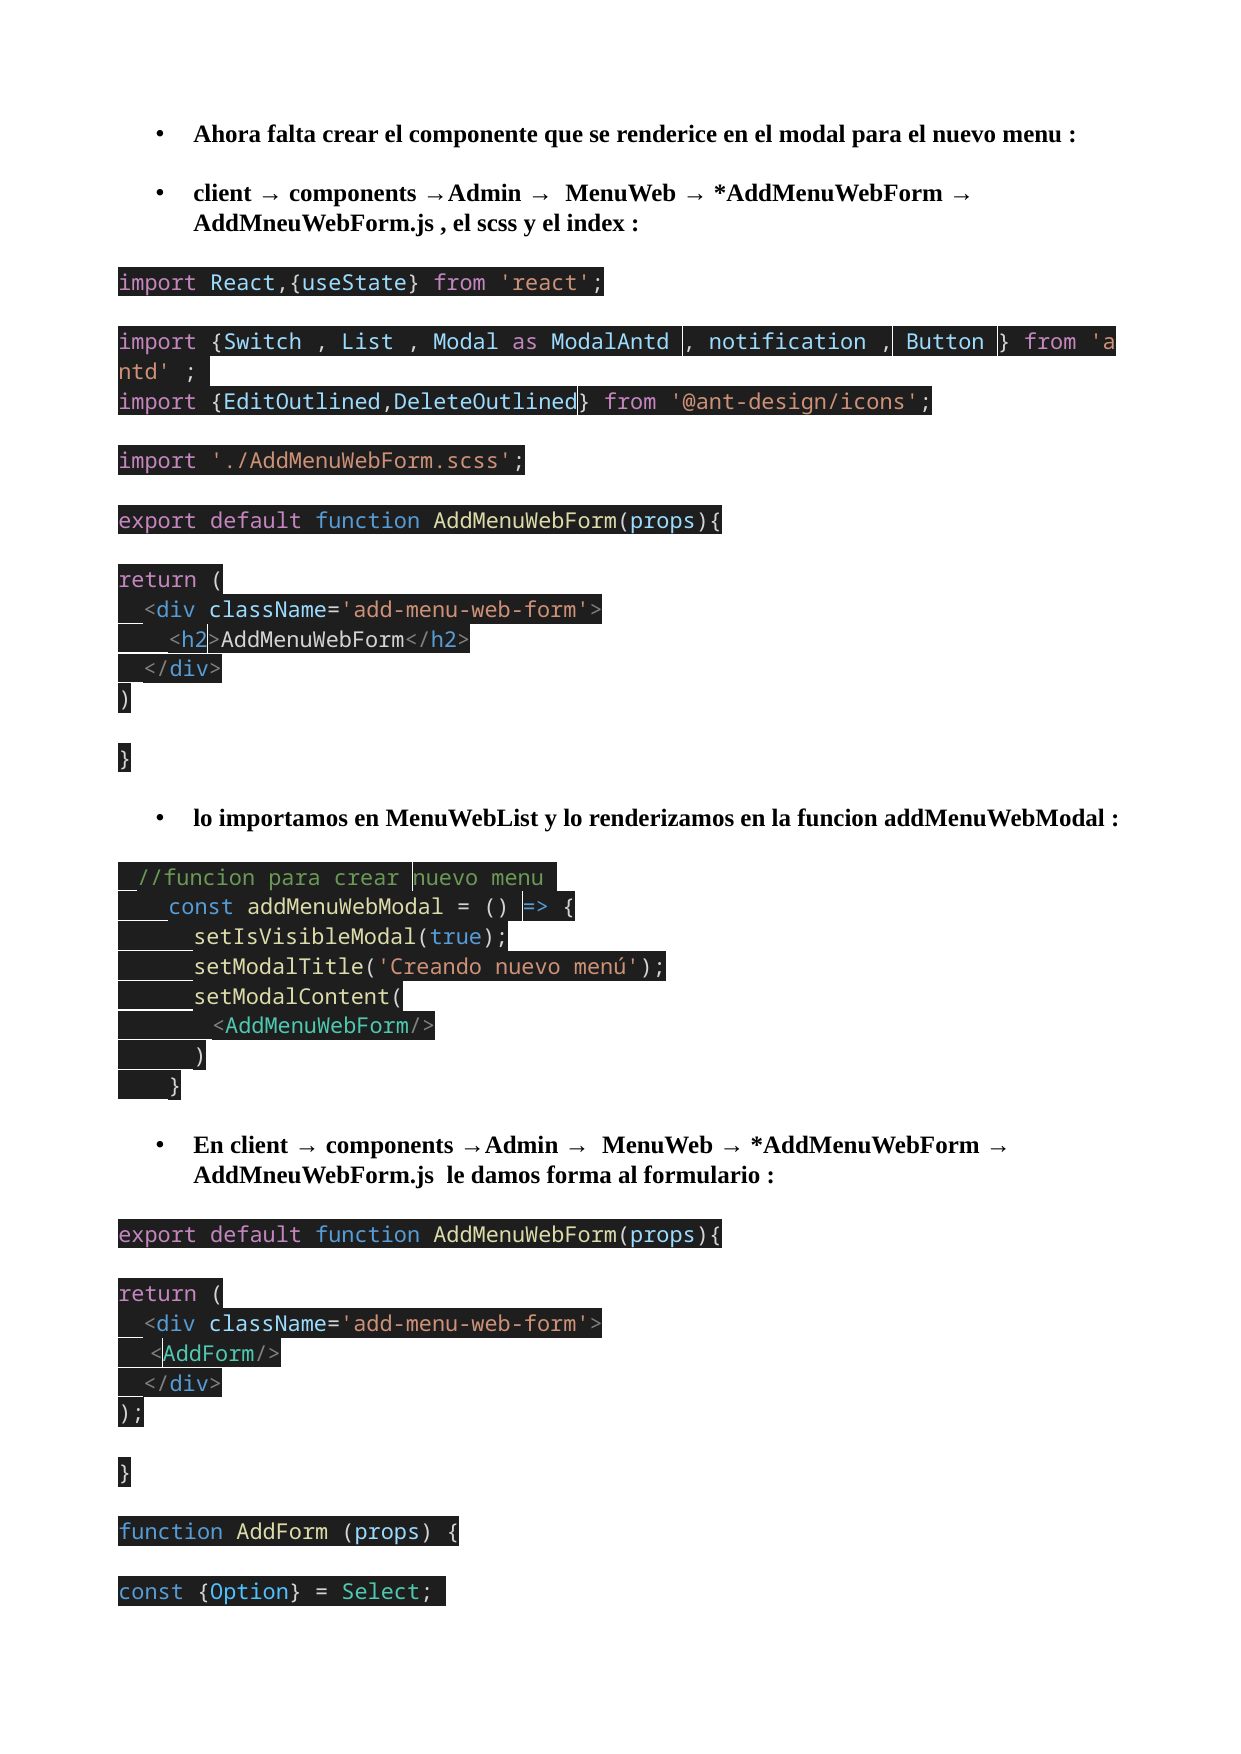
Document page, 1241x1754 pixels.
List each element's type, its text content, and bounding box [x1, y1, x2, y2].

text const {Option} = Select; [118, 1576, 1122, 1606]
text ) [118, 683, 1122, 713]
text ); [118, 1397, 1122, 1427]
text ) [118, 1040, 1122, 1070]
text return ( [118, 1278, 1122, 1308]
text export default function AddMenuWebForm(props){ [118, 504, 1122, 534]
text <div className='add-menu-web-form'> [118, 594, 1122, 624]
text <div className='add-menu-web-form'> [118, 1308, 1122, 1338]
text return ( [118, 564, 1122, 594]
text <AddForm/> [118, 1338, 1122, 1367]
list Ahora falta crear el componente que se renderice en el modal para el nuevo menu : [156, 118, 1122, 148]
text <AddMenuWebForm/> [118, 1011, 1122, 1040]
text } [118, 743, 1122, 772]
text import {EditOutlined,DeleteOutlined} from '@ant-design/icons'; [118, 386, 1122, 415]
list En client → components →Admin → MenuWeb → *AddMenuWebForm → AddMneuWebForm.js le damos forma al formulario : [156, 1129, 1122, 1189]
text import {Switch , List , Modal as ModalAntd , notification , Button } from 'antd' ; [118, 326, 1122, 386]
text function AddForm (props) { [118, 1516, 1122, 1546]
text <h2>AddMenuWebForm</h2> [118, 624, 1122, 653]
text setIsVisibleModal(true); [118, 921, 1122, 951]
text //funcion para crear nuevo menu [118, 862, 1122, 891]
text } [118, 1457, 1122, 1487]
text setModalContent( [118, 981, 1122, 1011]
text export default function AddMenuWebForm(props){ [118, 1219, 1122, 1248]
text </div> [118, 1367, 1122, 1397]
list lo importamos en MenuWebList y lo renderizamos en la funcion addMenuWebModal : [156, 802, 1122, 832]
text const addMenuWebModal = () => { [118, 891, 1122, 921]
text setModalTitle('Creando nuevo menú'); [118, 951, 1122, 981]
text import './AddMenuWebForm.scss'; [118, 445, 1122, 475]
text </div> [118, 653, 1122, 683]
list client → components →Admin → MenuWeb → *AddMenuWebForm → AddMneuWebForm.js , el scss y el index : [156, 177, 1122, 237]
text } [118, 1070, 1122, 1100]
text import React,{useState} from 'react'; [118, 267, 1122, 296]
